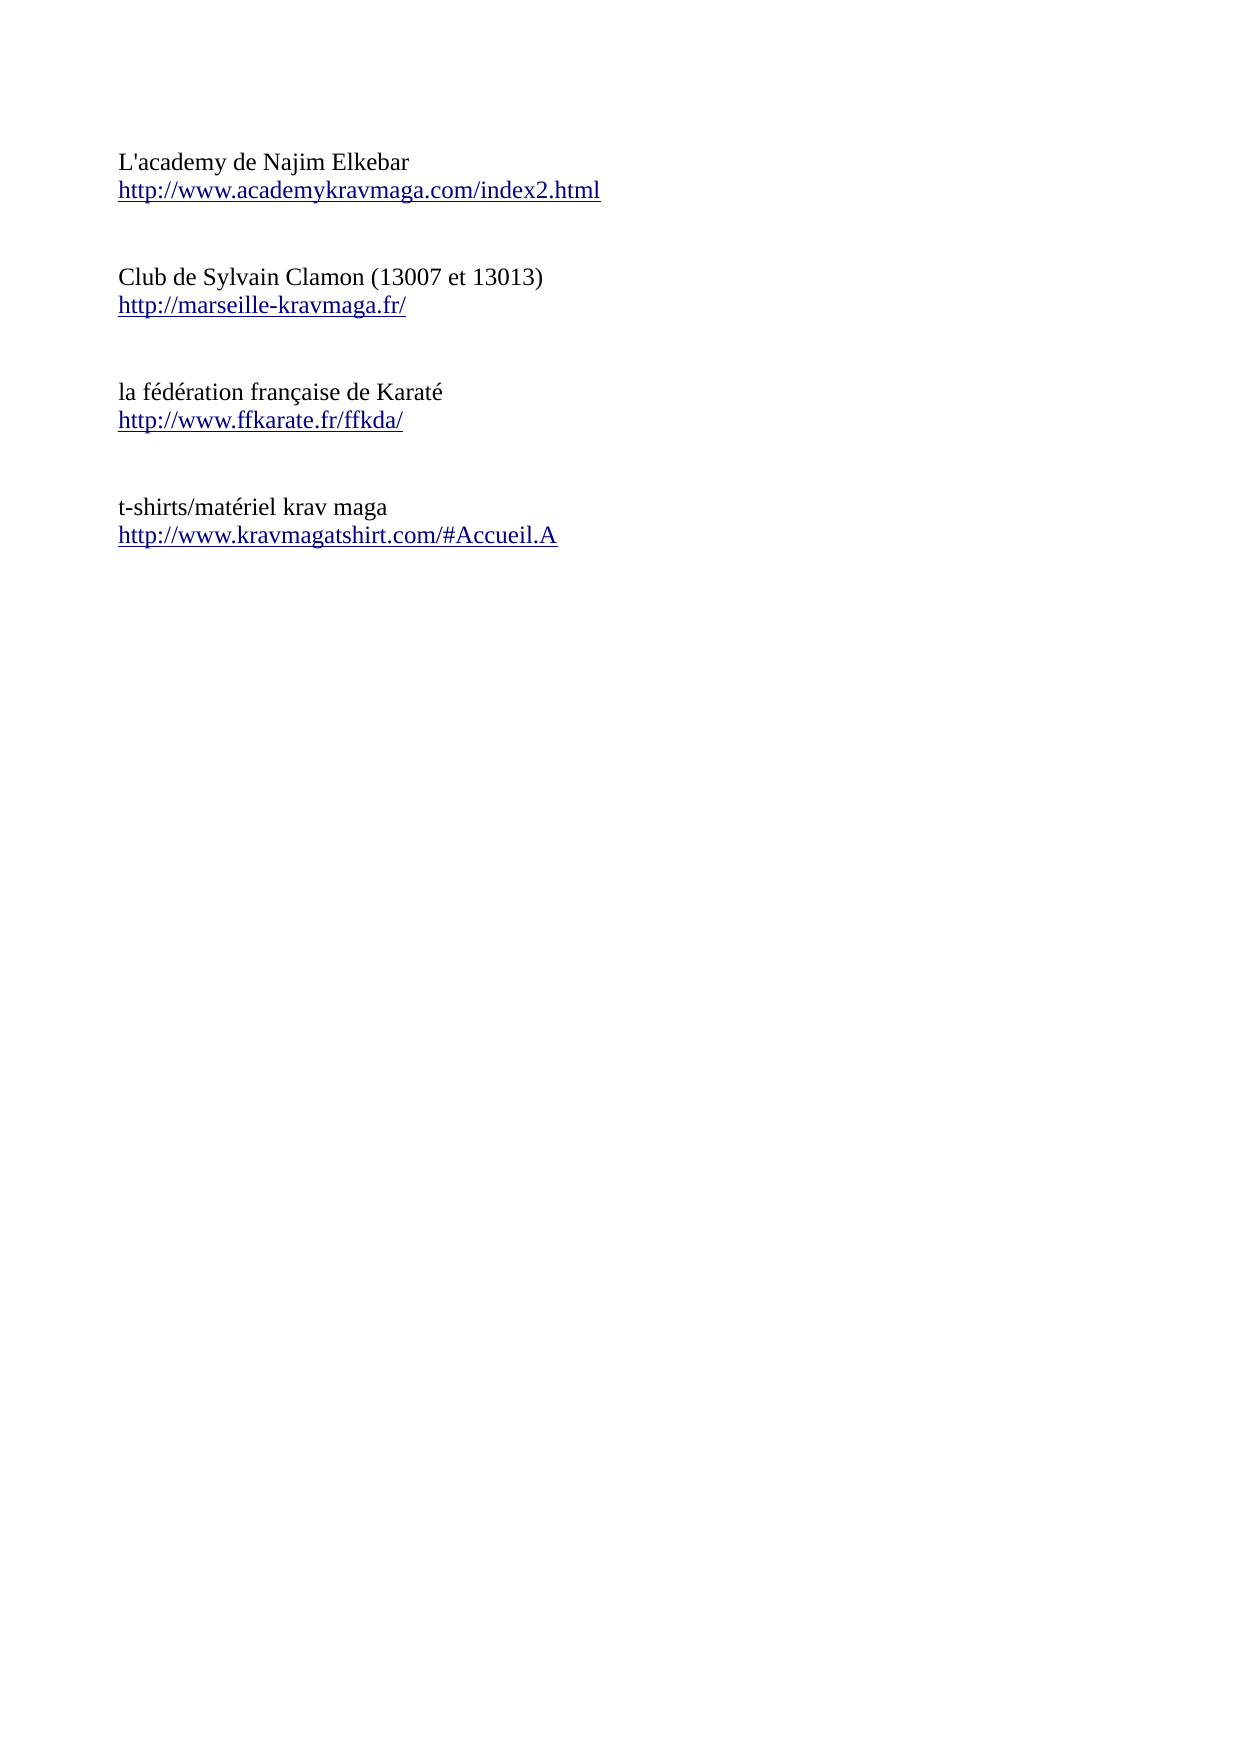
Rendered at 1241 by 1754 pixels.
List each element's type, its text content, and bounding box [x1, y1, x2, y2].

text http://www.ffkarate.fr/ffkda/ [118, 406, 1122, 434]
text la fédération française de Karaté [118, 377, 1122, 406]
text http://marseille-kravmaga.fr/ [118, 291, 1122, 319]
text Club de Sylvain Clamon (13007 et 13013) [118, 262, 1122, 291]
text L'academy de Najim Elkebar [118, 147, 1122, 176]
text http://www.kravmagatshirt.com/#Accueil.A [118, 521, 1122, 549]
text t-shirts/matériel krav maga [118, 492, 1122, 521]
text http://www.academykravmaga.com/index2.html [118, 176, 1122, 204]
